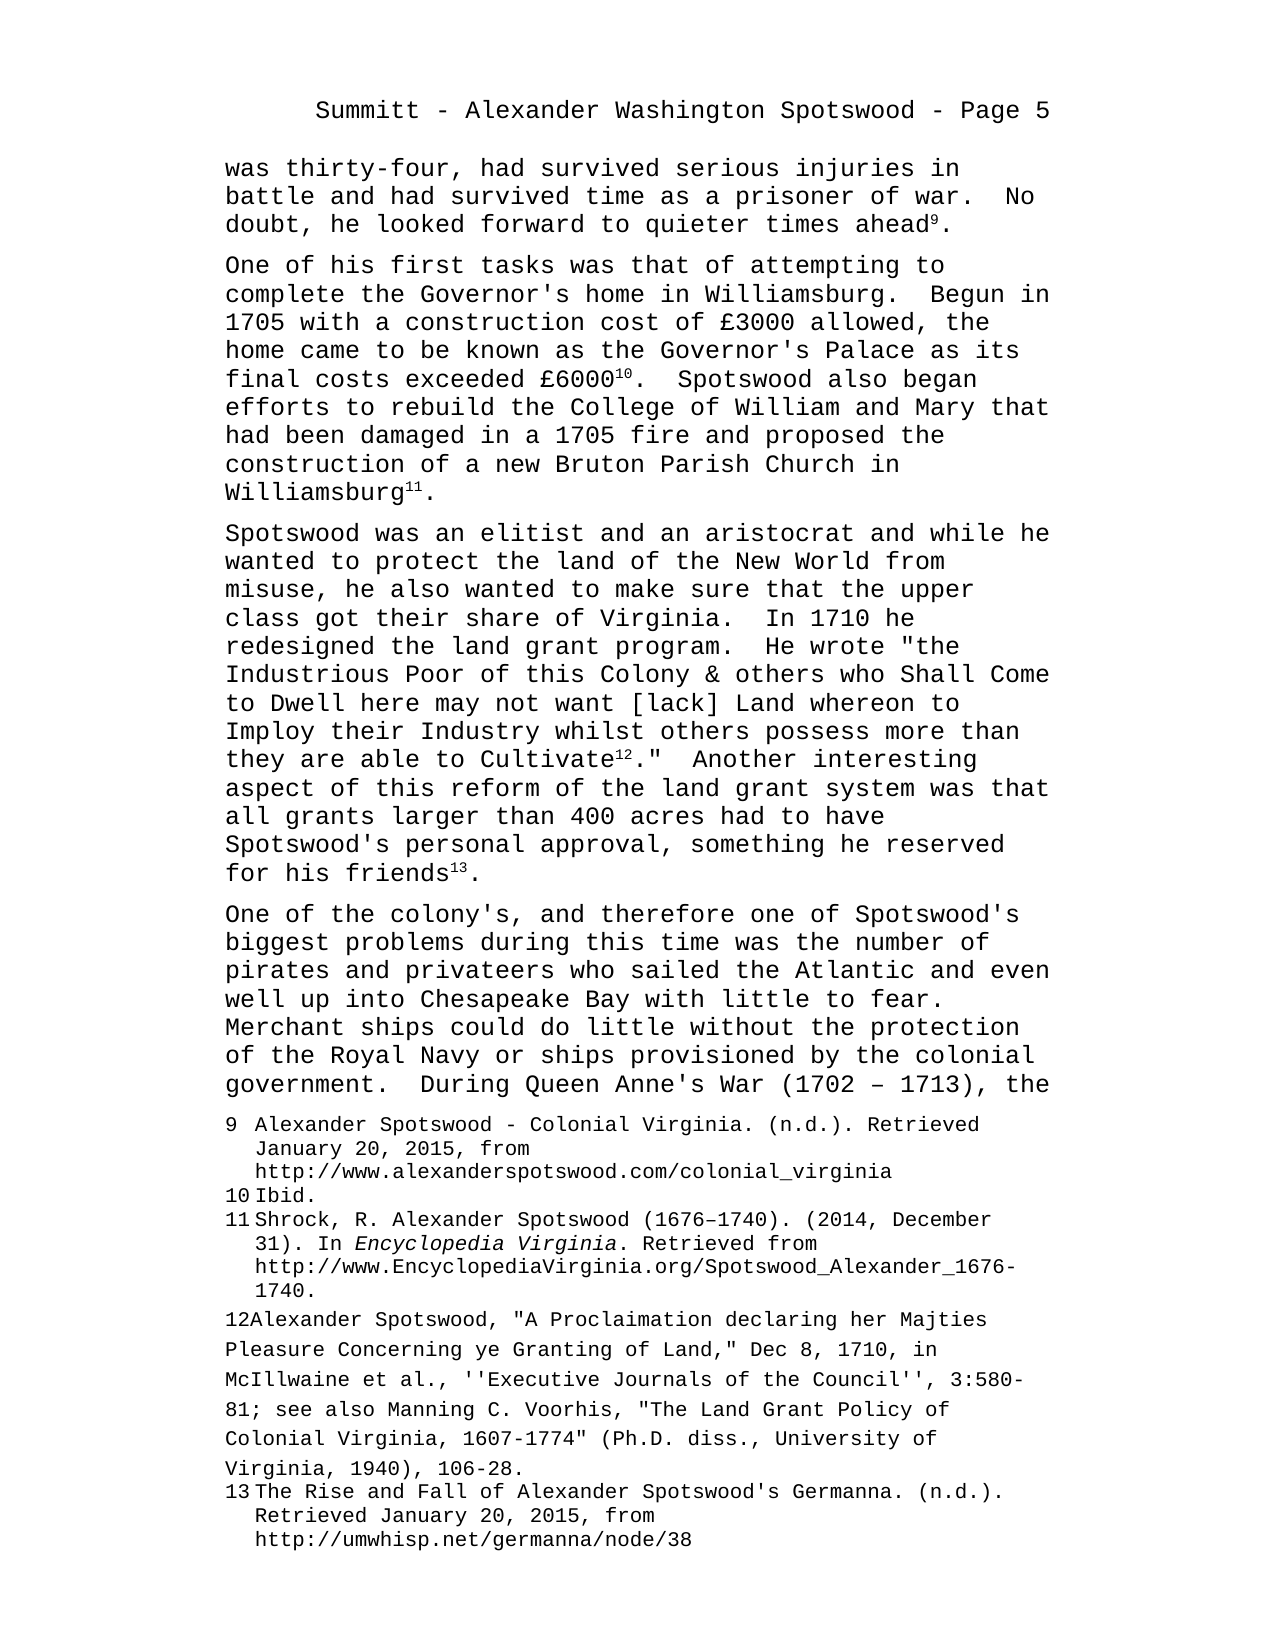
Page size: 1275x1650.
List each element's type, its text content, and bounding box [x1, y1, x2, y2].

text Spotswood was an elitist and an aristocrat and while he wanted to protect the land of the New World from misuse, he also wanted to make sure that the upper class got their share of Virginia. In 1710 he redesigned the land grant program. He wrote "the Industrious Poor of this Colony & others who Shall Come to Dwell here may not want [lack] Land whereon to Imploy their Industry whilst others possess more than they are able to Cultivate." Another interesting aspect of this reform of the land grant system was that all grants larger than 400 acres had to have Spotswood's personal approval, something he reserved for his friends. [225, 520, 1050, 889]
text One of the colony's, and therefore one of Spotswood's biggest problems during this time was the number of pirates and privateers who sailed the Atlantic and even well up into Chesapeake Bay with little to fear. Merchant ships could do little without the protection of the Royal Navy or ships provisioned by the colonial government. During Queen Anne's War (1702 – 1713), the [225, 901, 1050, 1099]
text Shrock, R. Alexander Spotswood (1676–1740). (2014, December 31). In Encyclopedia Virginia. Retrieved from http://www.EncyclopediaVirginia.org/Spotswood_Alexander_1676-1740. [225, 1209, 1050, 1303]
text was thirty-four, had survived serious injuries in battle and had survived time as a prisoner of war. No doubt, he looked forward to quieter times ahead. [225, 155, 1050, 240]
text One of his first tasks was that of attempting to complete the Governor's home in Williamsburg. Begun in 1705 with a construction cost of £3000 allowed, the home came to be known as the Governor's Palace as its final costs exceeded £6000. Spotswood also began efforts to rebuild the College of William and Mary that had been damaged in a 1705 fire and proposed the construction of a new Bruton Parish Church in Williamsburg. [225, 253, 1050, 508]
text Alexander Spotswood, "A Proclaimation declaring her Majties Pleasure Concerning ye Granting of Land," Dec 8, 1710, in McIllwaine et al., ''Executive Journals of the Council'', 3:580-81; see also Manning C. Voorhis, "The Land Grant Policy of Colonial Virginia, 1607-1774" (Ph.D. diss., University of Virginia, 1940), 106-28. [225, 1303, 1050, 1482]
text Ibid. [225, 1185, 1050, 1209]
text The Rise and Fall of Alexander Spotswood's Germanna. (n.d.). Retrieved January 20, 2015, from http://umwhisp.net/germanna/node/38 [225, 1482, 1050, 1552]
text Alexander Spotswood - Colonial Virginia. (n.d.). Retrieved January 20, 2015, from http://www.alexanderspotswood.com/colonial_virginia [225, 1114, 1050, 1185]
